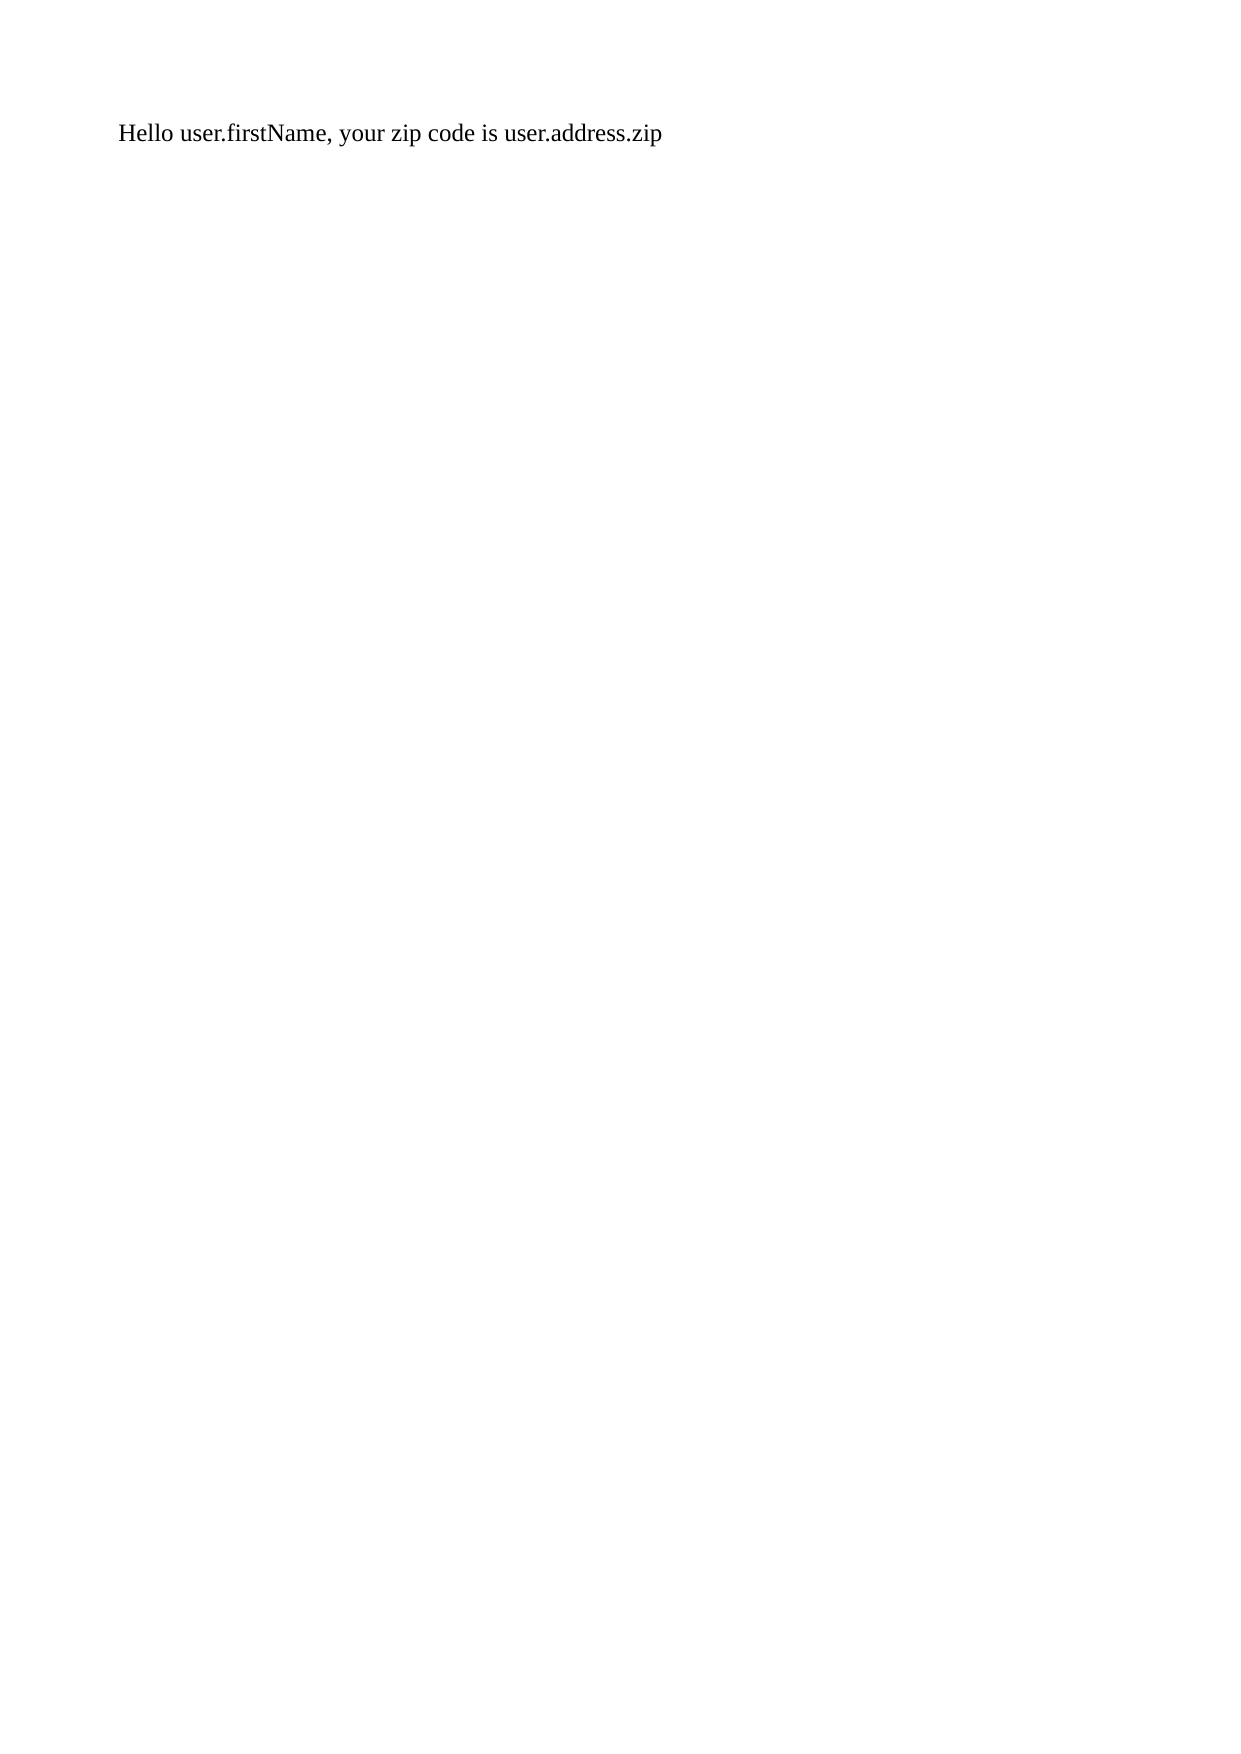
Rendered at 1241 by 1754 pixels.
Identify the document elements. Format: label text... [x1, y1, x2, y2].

text Hello user.firstName, your zip code is user.address.zip [118, 118, 1122, 147]
